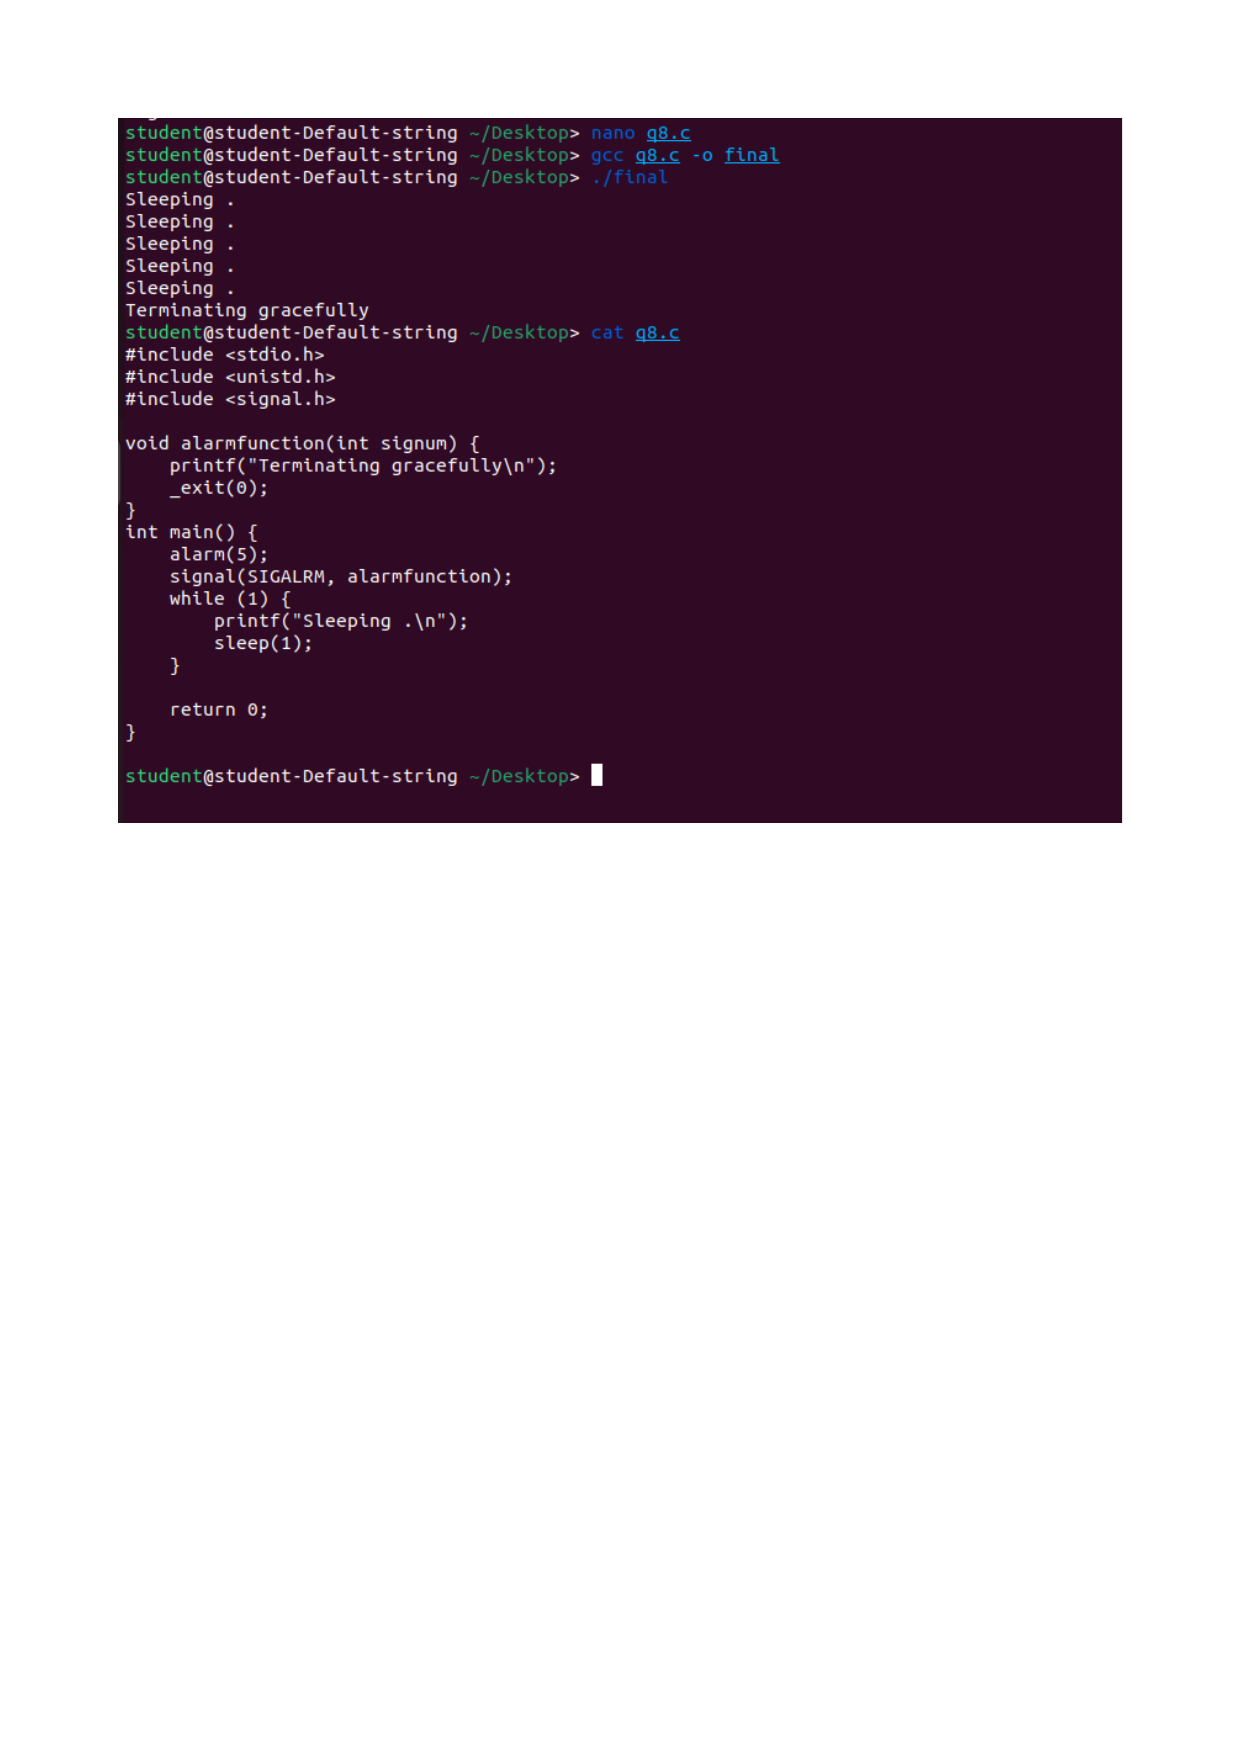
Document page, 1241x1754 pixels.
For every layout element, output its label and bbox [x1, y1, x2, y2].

picture [118, 118, 1123, 823]
